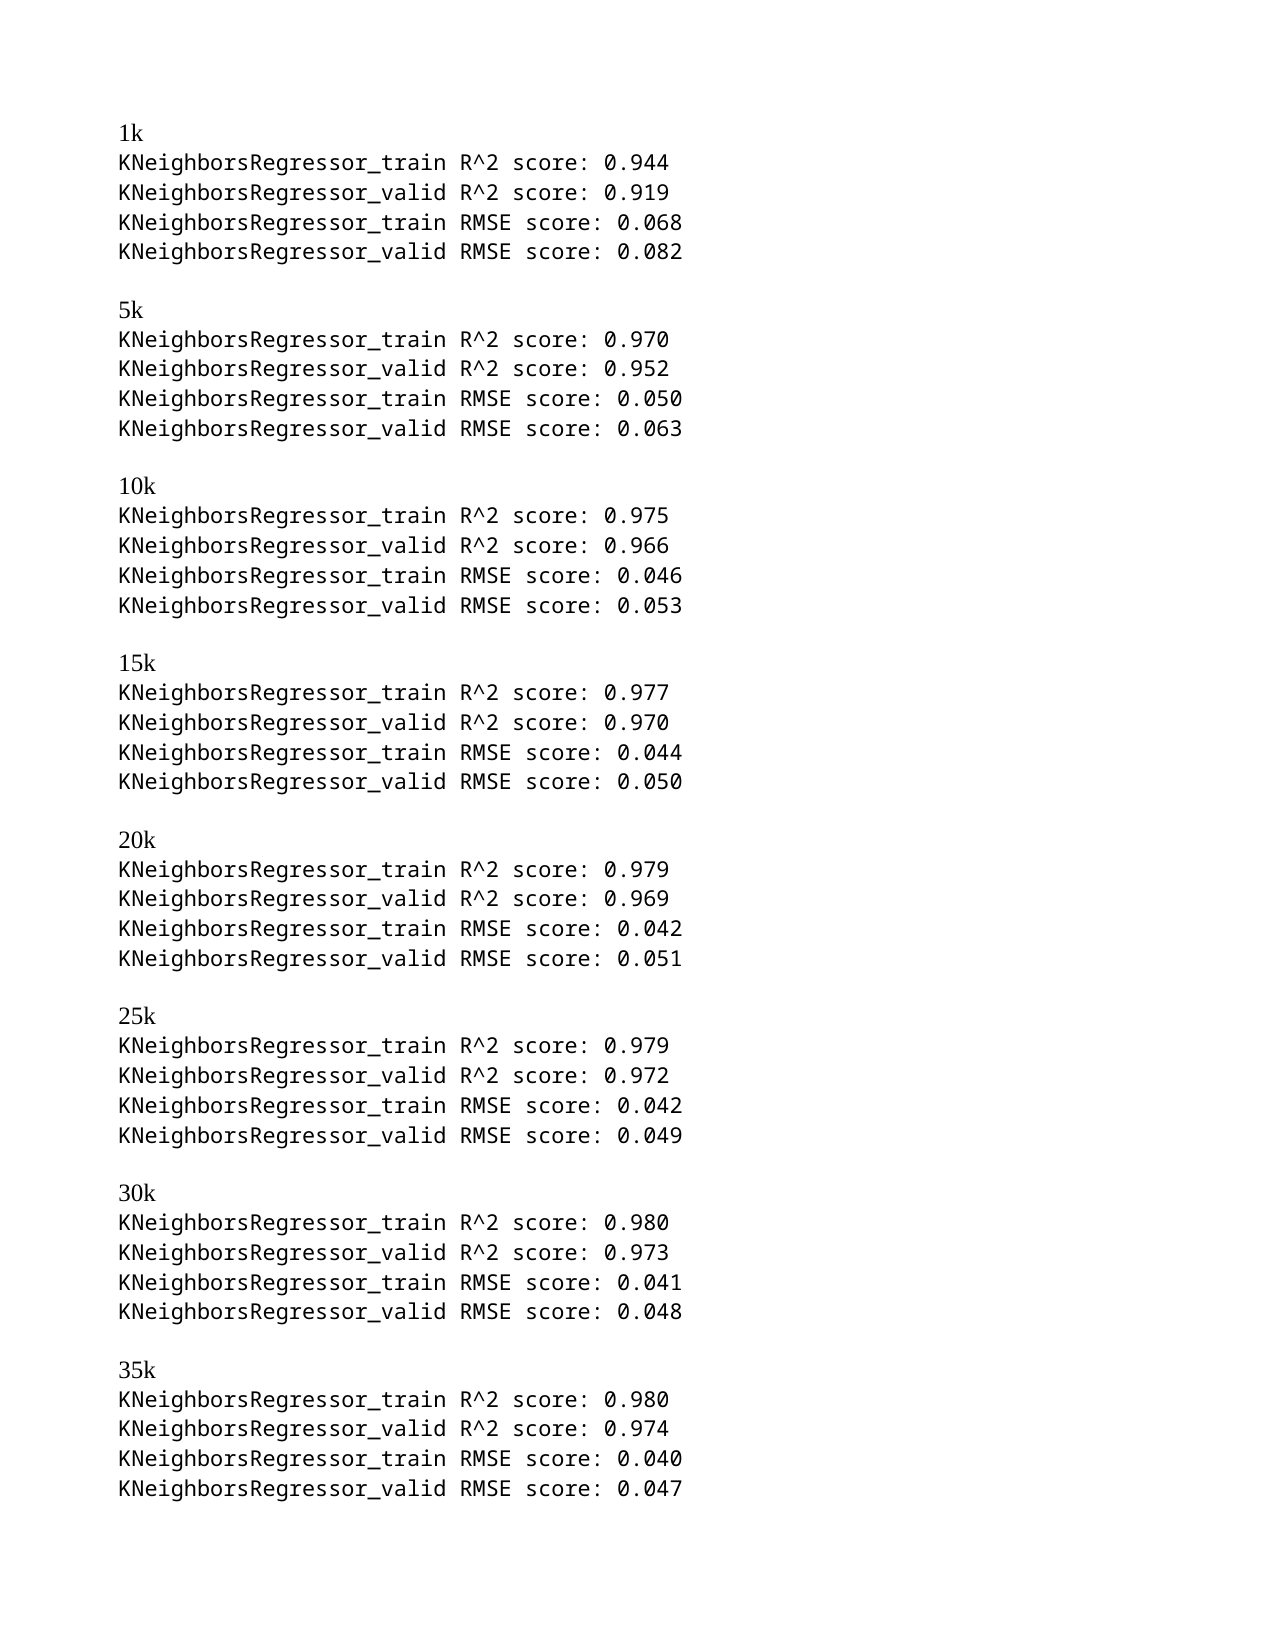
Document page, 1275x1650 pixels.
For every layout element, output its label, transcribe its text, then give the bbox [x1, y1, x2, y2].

text KNeighborsRegressor_train RMSE score: 0.046 [118, 560, 1157, 589]
text KNeighborsRegressor_train RMSE score: 0.050 [118, 383, 1157, 413]
text KNeighborsRegressor_valid RMSE score: 0.047 [118, 1473, 1157, 1503]
text 1k [118, 118, 1157, 147]
text KNeighborsRegressor_train R^2 score: 0.977 [118, 677, 1157, 707]
text KNeighborsRegressor_valid R^2 score: 0.919 [118, 177, 1157, 206]
text KNeighborsRegressor_train R^2 score: 0.979 [118, 1030, 1157, 1060]
text KNeighborsRegressor_train RMSE score: 0.068 [118, 206, 1157, 236]
text KNeighborsRegressor_train R^2 score: 0.975 [118, 500, 1157, 530]
text KNeighborsRegressor_valid RMSE score: 0.048 [118, 1296, 1157, 1326]
text KNeighborsRegressor_valid R^2 score: 0.970 [118, 707, 1157, 736]
text KNeighborsRegressor_valid RMSE score: 0.049 [118, 1119, 1157, 1149]
text KNeighborsRegressor_valid R^2 score: 0.973 [118, 1237, 1157, 1266]
text KNeighborsRegressor_valid RMSE score: 0.053 [118, 589, 1157, 619]
text KNeighborsRegressor_valid RMSE score: 0.051 [118, 943, 1157, 973]
text KNeighborsRegressor_train RMSE score: 0.042 [118, 913, 1157, 943]
text 10k [118, 471, 1157, 500]
text 35k [118, 1355, 1157, 1383]
text KNeighborsRegressor_train RMSE score: 0.041 [118, 1266, 1157, 1296]
text KNeighborsRegressor_valid RMSE score: 0.050 [118, 766, 1157, 796]
text 15k [118, 648, 1157, 677]
text KNeighborsRegressor_valid R^2 score: 0.974 [118, 1413, 1157, 1443]
text KNeighborsRegressor_valid R^2 score: 0.969 [118, 883, 1157, 913]
text KNeighborsRegressor_valid RMSE score: 0.082 [118, 236, 1157, 266]
text KNeighborsRegressor_valid R^2 score: 0.952 [118, 353, 1157, 383]
text KNeighborsRegressor_valid RMSE score: 0.063 [118, 413, 1157, 443]
text 30k [118, 1178, 1157, 1207]
text KNeighborsRegressor_train R^2 score: 0.944 [118, 147, 1157, 177]
text KNeighborsRegressor_train RMSE score: 0.042 [118, 1090, 1157, 1119]
text KNeighborsRegressor_valid R^2 score: 0.966 [118, 530, 1157, 560]
text KNeighborsRegressor_train R^2 score: 0.970 [118, 323, 1157, 353]
text KNeighborsRegressor_train R^2 score: 0.980 [118, 1207, 1157, 1237]
text KNeighborsRegressor_train R^2 score: 0.980 [118, 1383, 1157, 1413]
text KNeighborsRegressor_train R^2 score: 0.979 [118, 853, 1157, 883]
text 20k [118, 825, 1157, 853]
text 5k [118, 295, 1157, 323]
text KNeighborsRegressor_train RMSE score: 0.044 [118, 736, 1157, 766]
text KNeighborsRegressor_valid R^2 score: 0.972 [118, 1060, 1157, 1090]
text 25k [118, 1001, 1157, 1030]
text KNeighborsRegressor_train RMSE score: 0.040 [118, 1443, 1157, 1473]
